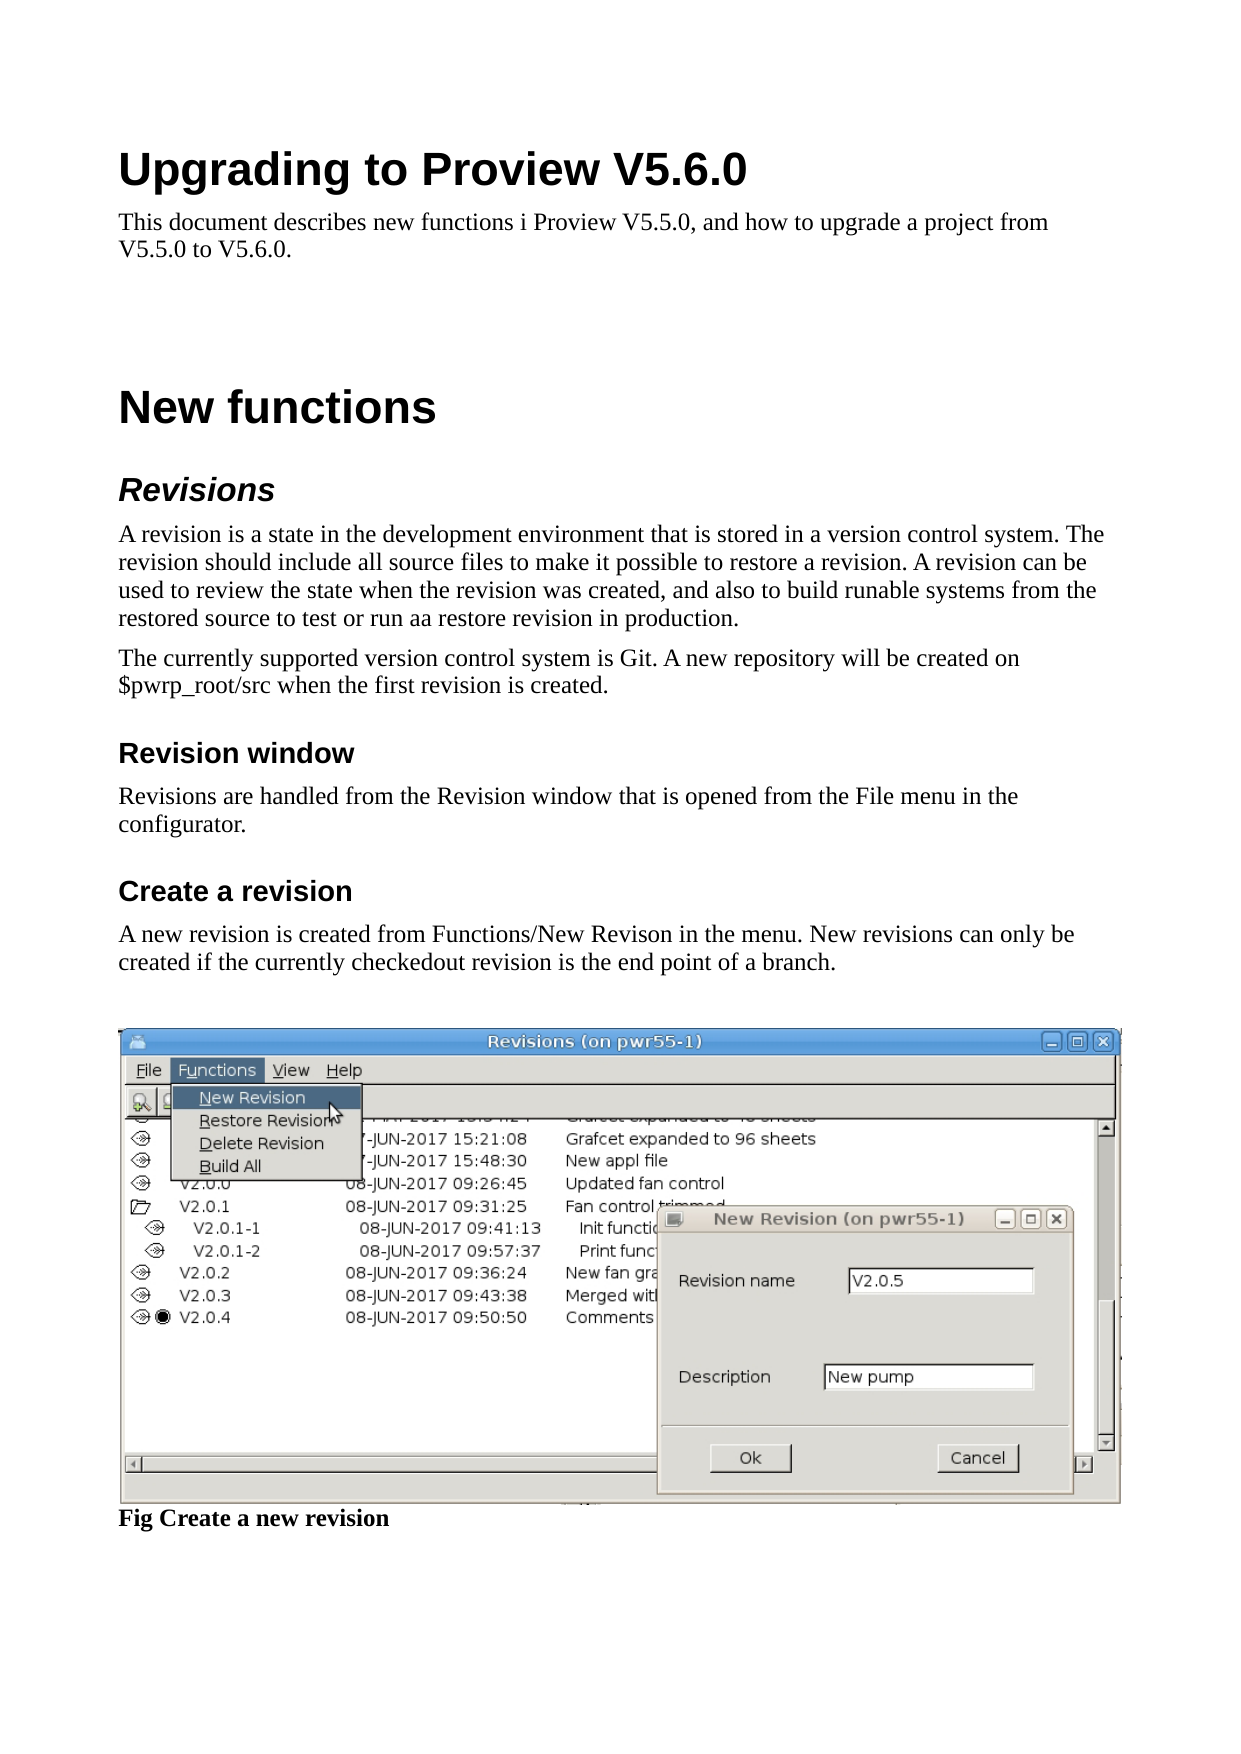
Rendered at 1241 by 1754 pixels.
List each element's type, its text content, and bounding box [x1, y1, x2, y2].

text This document describes new functions i Proview V5.5.0, and how to upgrade a project from V5.5.0 to V5.6.0. [118, 208, 1122, 263]
text Revisions are handled from the Revision window that is opened from the File menu in the configurator. [118, 782, 1122, 837]
text Fig Create a new revision [118, 1505, 1122, 1532]
text A revision is a state in the development environment that is stored in a version control system. The revision should include all source files to make it possible to restore a revision. A revision can be used to review the state when the revision was created, and also to build runable systems from the restored source to test or run aa restore revision in production. [118, 521, 1122, 631]
subtitle Revisions [118, 471, 1122, 508]
text The currently supported version control system is Git. A new repository will be created on $pwrp_root/src when the first revision is created. [118, 644, 1122, 699]
subtitle Create a revision [118, 875, 1122, 907]
picture [118, 1028, 1122, 1505]
subtitle New functions [118, 381, 1122, 433]
subtitle Revision window [118, 737, 1122, 769]
text A new revision is created from Functions/New Revison in the menu. New revisions can only be created if the currently checkedout revision is the end point of a branch. [118, 920, 1122, 975]
subtitle Upgrading to Proview V5.6.0 [118, 143, 1122, 195]
